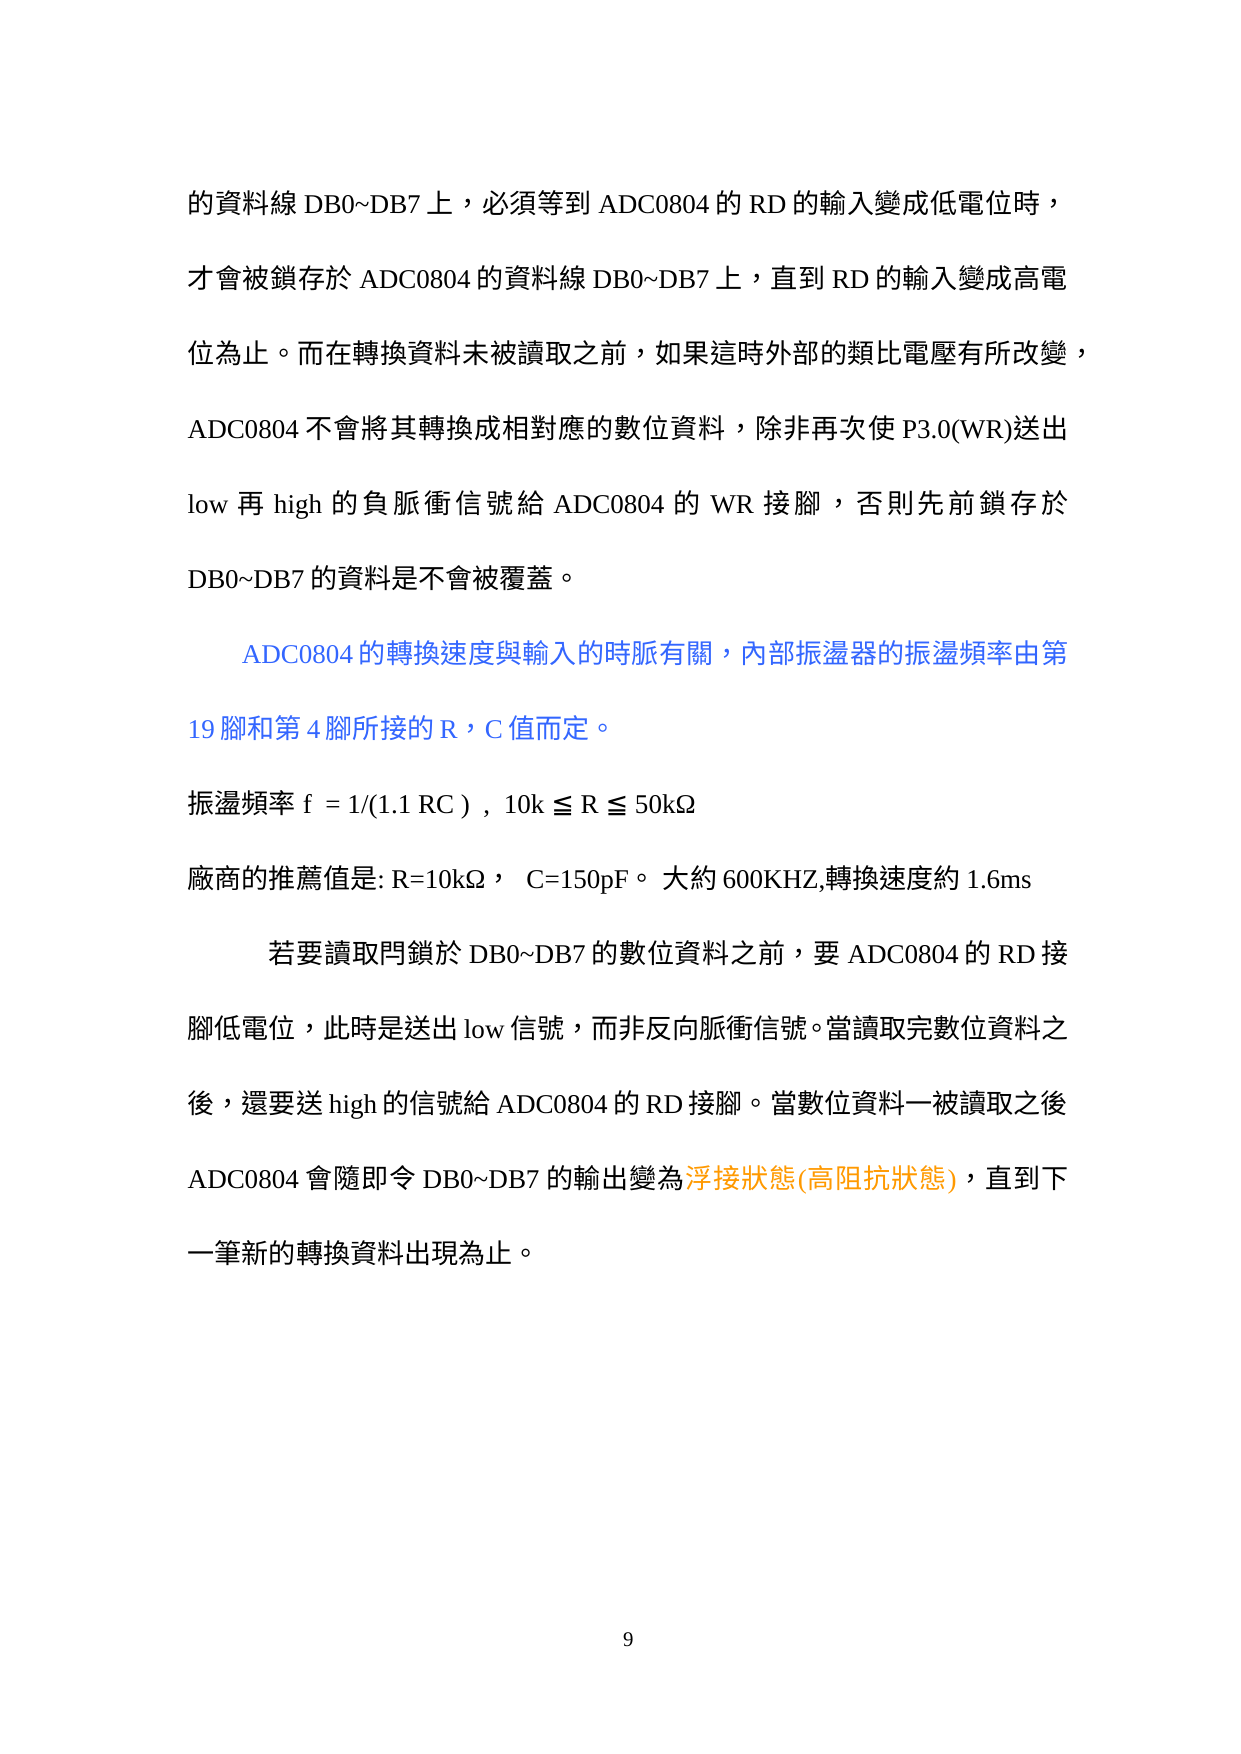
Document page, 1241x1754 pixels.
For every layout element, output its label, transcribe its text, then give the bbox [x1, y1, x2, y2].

text ADC0804的轉換速度與輸入的時脈有關，內部振盪器的振盪頻率由第19腳和第4腳所接的R，C值而定。 [187, 614, 1069, 764]
text 振盪頻率 f = 1/(1.1 RC ) , 10k ≦ R ≦ 50kΩ [187, 764, 1069, 839]
text 廠商的推薦值是: R=10kΩ， C=150pF。 大約600KHZ,轉換速度約1.6ms [187, 839, 1069, 914]
text 若要讀取閂鎖於DB0~DB7的數位資料之前，要ADC0804的RD接腳低電位，此時是送出low信號，而非反向脈衝信號。當讀取完數位資料之後，還要送high的信號給ADC0804的RD接腳。當數位資料一被讀取之後ADC0804會隨即令DB0~DB7的輸出變為浮接狀態(高阻抗狀態)，直到下一筆新的轉換資料出現為止。 [187, 914, 1069, 1289]
text 當ADC0804的WR接腳收到訊號時，它會隨即將來自Vin(+)接腳的類比電壓轉換成相對應的數值資料。轉換後的數位資料並不會馬上呈現於ADC0804的資料線DB0~DB7上，必須等到ADC0804的RD的輸入變成低電位時，才會被鎖存於ADC0804的資料線DB0~DB7上，直到RD的輸入變成高電位為止。而在轉換資料未被讀取之前，如果這時外部的類比電壓有所改變，ADC0804不會將其轉換成相對應的數位資料，除非再次使P3.0(WR)送出low再high的負脈衝信號給ADC0804的WR接腳，否則先前鎖存於DB0~DB7的資料是不會被覆蓋。 [187, 164, 1069, 614]
